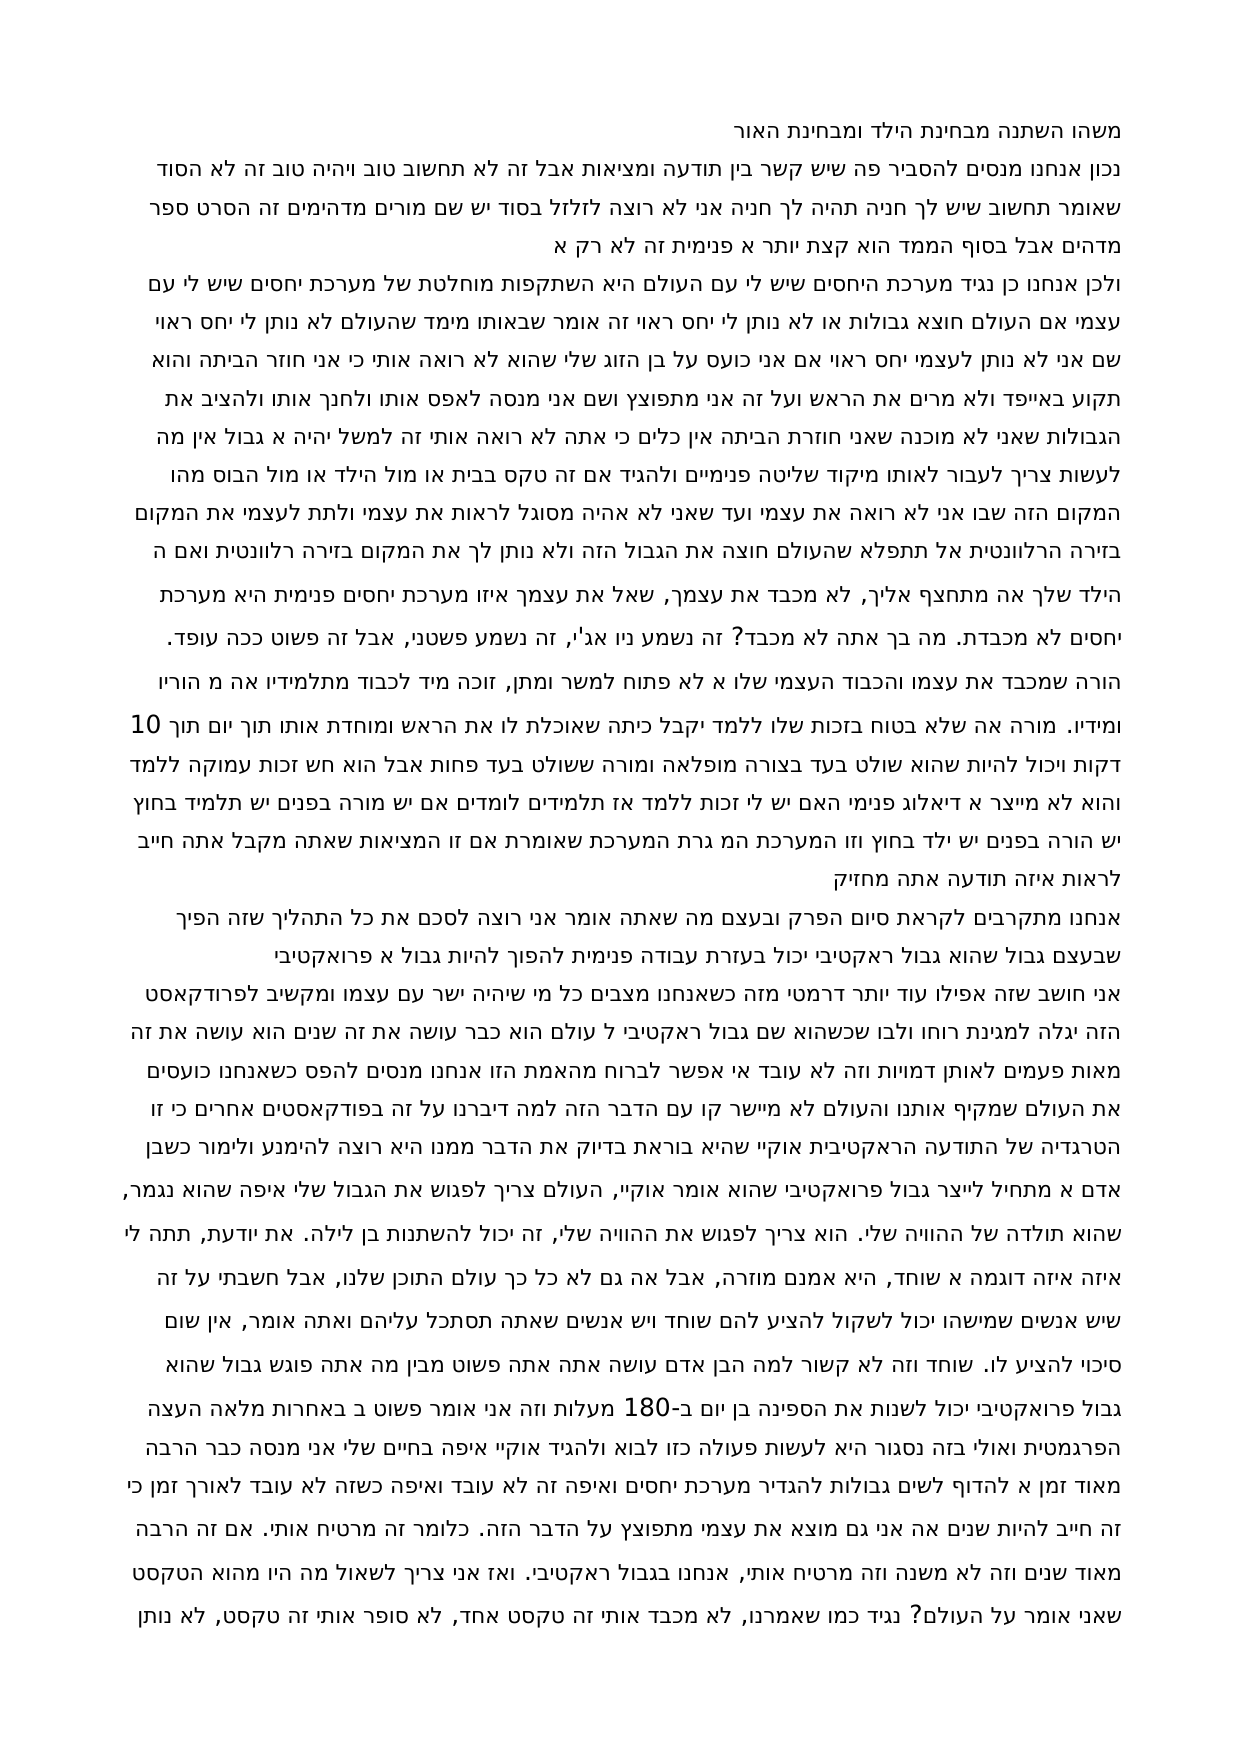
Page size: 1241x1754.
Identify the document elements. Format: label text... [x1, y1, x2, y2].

text ולכן אנחנו כן נגיד מערכת היחסים שיש לי עם העולם היא השתקפות מוחלטת של מערכת יחסים שיש לי עם עצמי אם העולם חוצא גבולות או לא נותן לי יחס ראוי זה אומר שבאותו מימד שהעולם לא נותן לי יחס ראוי שם אני לא נותן לעצמי יחס ראוי אם אני כועס על בן הזוג שלי שהוא לא רואה אותי כי אני חוזר הביתה והוא תקוע באייפד ולא מרים את הראש ועל זה אני מתפוצץ ושם אני מנסה לאפס אותו ולחנך אותו ולהציב את הגבולות שאני לא מוכנה שאני חוזרת הביתה אין כלים כי אתה לא רואה אותי זה למשל יהיה א גבול אין מה לעשות צריך לעבור לאותו מיקוד שליטה פנימיים ולהגיד אם זה טקס בבית או מול הילד או מול הבוס מהו המקום הזה שבו אני לא רואה את עצמי ועד שאני לא אהיה מסוגל לראות את עצמי ולתת לעצמי את המקום בזירה הרלוונטית אל תתפלא שהעולם חוצה את הגבול הזה ולא נותן לך את המקום בזירה רלוונטית ואם ה הילד שלך אה מתחצף אליך, לא מכבד את עצמך, שאל את עצמך איזו מערכת יחסים פנימית היא מערכת יחסים לא מכבדת. מה בך אתה לא מכבד? זה נשמע ניו אג'י, זה נשמע פשטני, אבל זה פשוט ככה עופד. הורה שמכבד את עצמו והכבוד העצמי שלו א לא פתוח למשר ומתן, זוכה מיד לכבוד מתלמידיו אה מ הוריו ומידיו. מורה אה שלא בטוח בזכות שלו ללמד יקבל כיתה שאוכלת לו את הראש ומוחדת אותו תוך יום תוך 10 דקות ויכול להיות שהוא שולט בעד בצורה מופלאה ומורה ששולט בעד פחות אבל הוא חש זכות עמוקה ללמד והוא לא מייצר א דיאלוג פנימי האם יש לי זכות ללמד אז תלמידים לומדים אם יש מורה בפנים יש תלמיד בחוץ יש הורה בפנים יש ילד בחוץ וזו המערכת המ גרת המערכת שאומרת אם זו המציאות שאתה מקבל אתה חייב לראות איזה תודעה אתה מחזיק [118, 271, 1122, 892]
text משהו השתנה מבחינת הילד ומבחינת האור [118, 118, 1122, 144]
text אני חושב שזה אפילו עוד יותר דרמטי מזה כשאנחנו מצבים כל מי שיהיה ישר עם עצמו ומקשיב לפרודקאסט הזה יגלה למגינת רוחו ולבו שכשהוא שם גבול ראקטיבי ל עולם הוא כבר עושה את זה שנים הוא עושה את זה מאות פעמים לאותן דמויות וזה לא עובד אי אפשר לברוח מהאמת הזו אנחנו מנסים להפס כשאנחנו כועסים את העולם שמקיף אותנו והעולם לא מיישר קו עם הדבר הזה למה דיברנו על זה בפודקאסטים אחרים כי זו הטרגדיה של התודעה הראקטיבית אוקיי שהיא בוראת בדיוק את הדבר ממנו היא רוצה להימנע ולימור כשבן אדם א מתחיל לייצר גבול פרואקטיבי שהוא אומר אוקיי, העולם צריך לפגוש את הגבול שלי איפה שהוא נגמר, שהוא תולדה של ההוויה שלי. הוא צריך לפגוש את ההוויה שלי, זה יכול להשתנות בן לילה. את יודעת, תתה לי איזה איזה דוגמה א שוחד, היא אמנם מוזרה, אבל אה גם לא כל כך עולם התוכן שלנו, אבל חשבתי על זה שיש אנשים שמישהו יכול לשקול להציע להם שוחד ויש אנשים שאתה תסתכל עליהם ואתה אומר, אין שום סיכוי להציע לו. שוחד וזה לא קשור למה הבן אדם עושה אתה אתה פשוט מבין מה אתה פוגש גבול שהוא גבול פרואקטיבי יכול לשנות את הספינה בן יום ב-180 מעלות וזה אני אומר פשוט ב באחרות מלאה העצה הפרגמטית ואולי בזה נסגור היא לעשות פעולה כזו לבוא ולהגיד אוקיי איפה בחיים שלי אני מנסה כבר הרבה מאוד זמן א להדוף לשים גבולות להגדיר מערכת יחסים ואיפה זה לא עובד ואיפה כשזה לא עובד לאורך זמן כי זה חייב להיות שנים אה אני גם מוצא את עצמי מתפוצץ על הדבר הזה. כלומר זה מרטיח אותי. אם זה הרבה מאוד שנים וזה לא משנה וזה מרטיח אותי, אנחנו בגבול ראקטיבי. ואז אני צריך לשאול מה היו מהוא הטקסט שאני אומר על העולם? נגיד כמו שאמרנו, לא מכבד אותי זה טקסט אחד, לא סופר אותי זה טקסט, לא נותן לי מקום, מתחצף אליי, לא נותן לי מה שמגיע לי. לראות מה הוא הטיעון החיצוני. ואז לעשות היפחה, לקחת את הטיעון החיצוני ולהפוך אותו לטיון פנימי. איפה אני לא מכבד אותי ומה הפעולה שתבטא את הכבוד הזה? איפה אני לא סופר אותי? באיזה מימד ומה הפעולה שתעשה את זה? השמעה זיכוי לא נותן מקום לתת מקום. וברגע שאני סוגר את הפינה הזו ללכת ולשים גבול שהוא גבול ענייני. אני שקט, אני יודע למה אני ראוי, מה מגיע לי, ואם הילד מתחצף, אני מסתכל אבל אני אומר לו דבר אליי בכבוד. בדרך כלל גם לא צריך להגיד. הילד מסתכל אומר, אני לא יודע מה השתנה? אבל עם זה אני לא מתעסק. הבוס אומר, הבנתי, אי אפשר יותר להרים את הכל על הבן אדם הזה. אוקיי? הבן זוג אומר, א הוא התחיל לספור את עצמו אה [118, 981, 1122, 1630]
text נכון אנחנו מנסים להסביר פה שיש קשר בין תודעה ומציאות אבל זה לא תחשוב טוב ויהיה טוב זה לא הסוד שאומר תחשוב שיש לך חניה תהיה לך חניה אני לא רוצה לזלזל בסוד יש שם מורים מדהימים זה הסרט ספר מדהים אבל בסוף הממד הוא קצת יותר א פנימית זה לא רק א [118, 156, 1122, 258]
text אנחנו מתקרבים לקראת סיום הפרק ובעצם מה שאתה אומר אני רוצה לסכם את כל התהליך שזה הפיך שבעצם גבול שהוא גבול ראקטיבי יכול בעזרת עבודה פנימית להפוך להיות גבול א פרואקטיבי [118, 905, 1122, 968]
